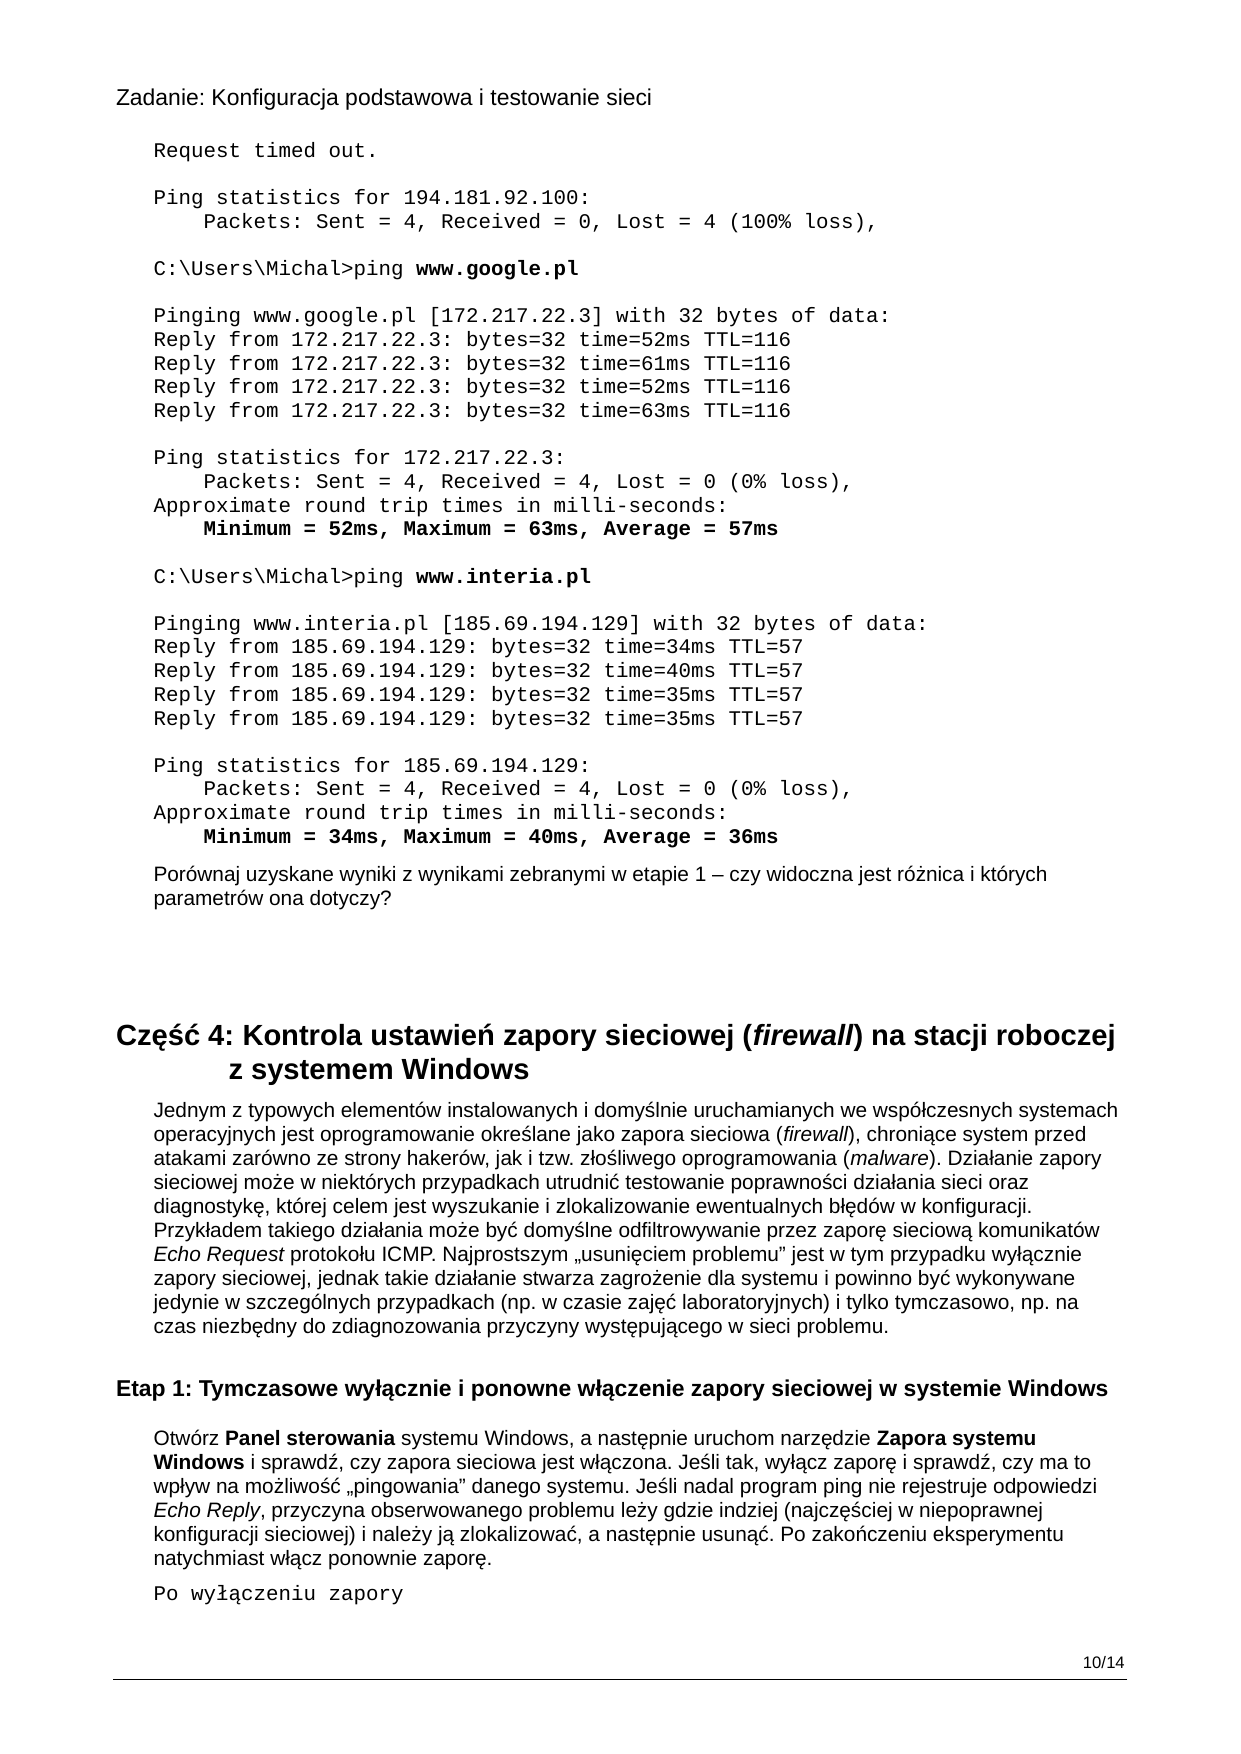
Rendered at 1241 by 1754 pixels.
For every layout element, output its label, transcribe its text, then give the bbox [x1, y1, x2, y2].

text Ping statistics for 185.69.194.129: [153, 755, 1124, 778]
text Minimum = 52ms, Maximum = 63ms, Average = 57ms [153, 518, 1124, 542]
text Reply from 185.69.194.129: bytes=32 time=35ms TTL=57 [153, 684, 1124, 707]
text Reply from 185.69.194.129: bytes=32 time=40ms TTL=57 [153, 660, 1124, 684]
text Packets: Sent = 4, Received = 0, Lost = 4 (100% loss), [153, 211, 1124, 234]
list Tymczasowe wyłącznie i ponowne włączenie zapory sieciowej w systemie Windows [116, 1375, 1124, 1401]
subtitle Kontrola ustawień zapory sieciowej (firewall) na stacji roboczej z systemem Windows [116, 1018, 1124, 1085]
text Reply from 172.217.22.3: bytes=32 time=52ms TTL=116 [153, 376, 1124, 400]
text Otwórz Panel sterowania systemu Windows, a następnie uruchom narzędzie Zapora systemu Windows i sprawdź, czy zapora sieciowa jest włączona. Jeśli tak, wyłącz zaporę i sprawdź, czy ma to wpływ na możliwość „pingowania” danego systemu. Jeśli nadal program ping nie rejestruje odpowiedzi Echo Reply, przyczyna obserwowanego problemu leży gdzie indziej (najczęściej w niepoprawnej konfiguracji sieciowej) i należy ją zlokalizować, a następnie usunąć. Po zakończeniu eksperymentu natychmiast włącz ponownie zaporę. [153, 1426, 1124, 1570]
text Reply from 172.217.22.3: bytes=32 time=52ms TTL=116 [153, 329, 1124, 353]
text Jednym z typowych elementów instalowanych i domyślnie uruchamianych we współczesnych systemach operacyjnych jest oprogramowanie określane jako zapora sieciowa (firewall), chroniące system przed atakami zarówno ze strony hakerów, jak i tzw. złośliwego oprogramowania (malware). Działanie zapory sieciowej może w niektórych przypadkach utrudnić testowanie poprawności działania sieci oraz diagnostykę, której celem jest wyszukanie i zlokalizowanie ewentualnych błędów w konfiguracji. Przykładem takiego działania może być domyślne odfiltrowywanie przez zaporę sieciową komunikatów Echo Request protokołu ICMP. Najprostszym „usunięciem problemu” jest w tym przypadku wyłącznie zapory sieciowej, jednak takie działanie stwarza zagrożenie dla systemu i powinno być wykonywane jedynie w szczególnych przypadkach (np. w czasie zajęć laboratoryjnych) i tylko tymczasowo, np. na czas niezbędny do zdiagnozowania przyczyny występującego w sieci problemu. [153, 1098, 1124, 1337]
text Reply from 172.217.22.3: bytes=32 time=63ms TTL=116 [153, 400, 1124, 424]
text Reply from 185.69.194.129: bytes=32 time=34ms TTL=57 [153, 637, 1124, 660]
text Packets: Sent = 4, Received = 4, Lost = 0 (0% loss), [153, 471, 1124, 495]
text Po wyłączeniu zapory [153, 1582, 1124, 1606]
text Porównaj uzyskane wyniki z wynikami zebranymi w etapie 1 – czy widoczna jest różnica i których parametrów ona dotyczy? [153, 862, 1124, 910]
text Ping statistics for 194.181.92.100: [153, 187, 1124, 211]
text Reply from 172.217.22.3: bytes=32 time=61ms TTL=116 [153, 353, 1124, 376]
text Approximate round trip times in milli-seconds: [153, 495, 1124, 518]
text Minimum = 34ms, Maximum = 40ms, Average = 36ms [153, 826, 1124, 849]
text Request timed out. [153, 140, 1124, 164]
text Reply from 185.69.194.129: bytes=32 time=35ms TTL=57 [153, 707, 1124, 731]
text Ping statistics for 172.217.22.3: [153, 447, 1124, 471]
text C:\Users\Michal>ping www.google.pl [153, 258, 1124, 282]
text Packets: Sent = 4, Received = 4, Lost = 0 (0% loss), [153, 778, 1124, 802]
text Pinging www.google.pl [172.217.22.3] with 32 bytes of data: [153, 306, 1124, 329]
text C:\Users\Michal>ping www.interia.pl [153, 566, 1124, 589]
text Pinging www.interia.pl [185.69.194.129] with 32 bytes of data: [153, 613, 1124, 637]
text Approximate round trip times in milli-seconds: [153, 802, 1124, 826]
